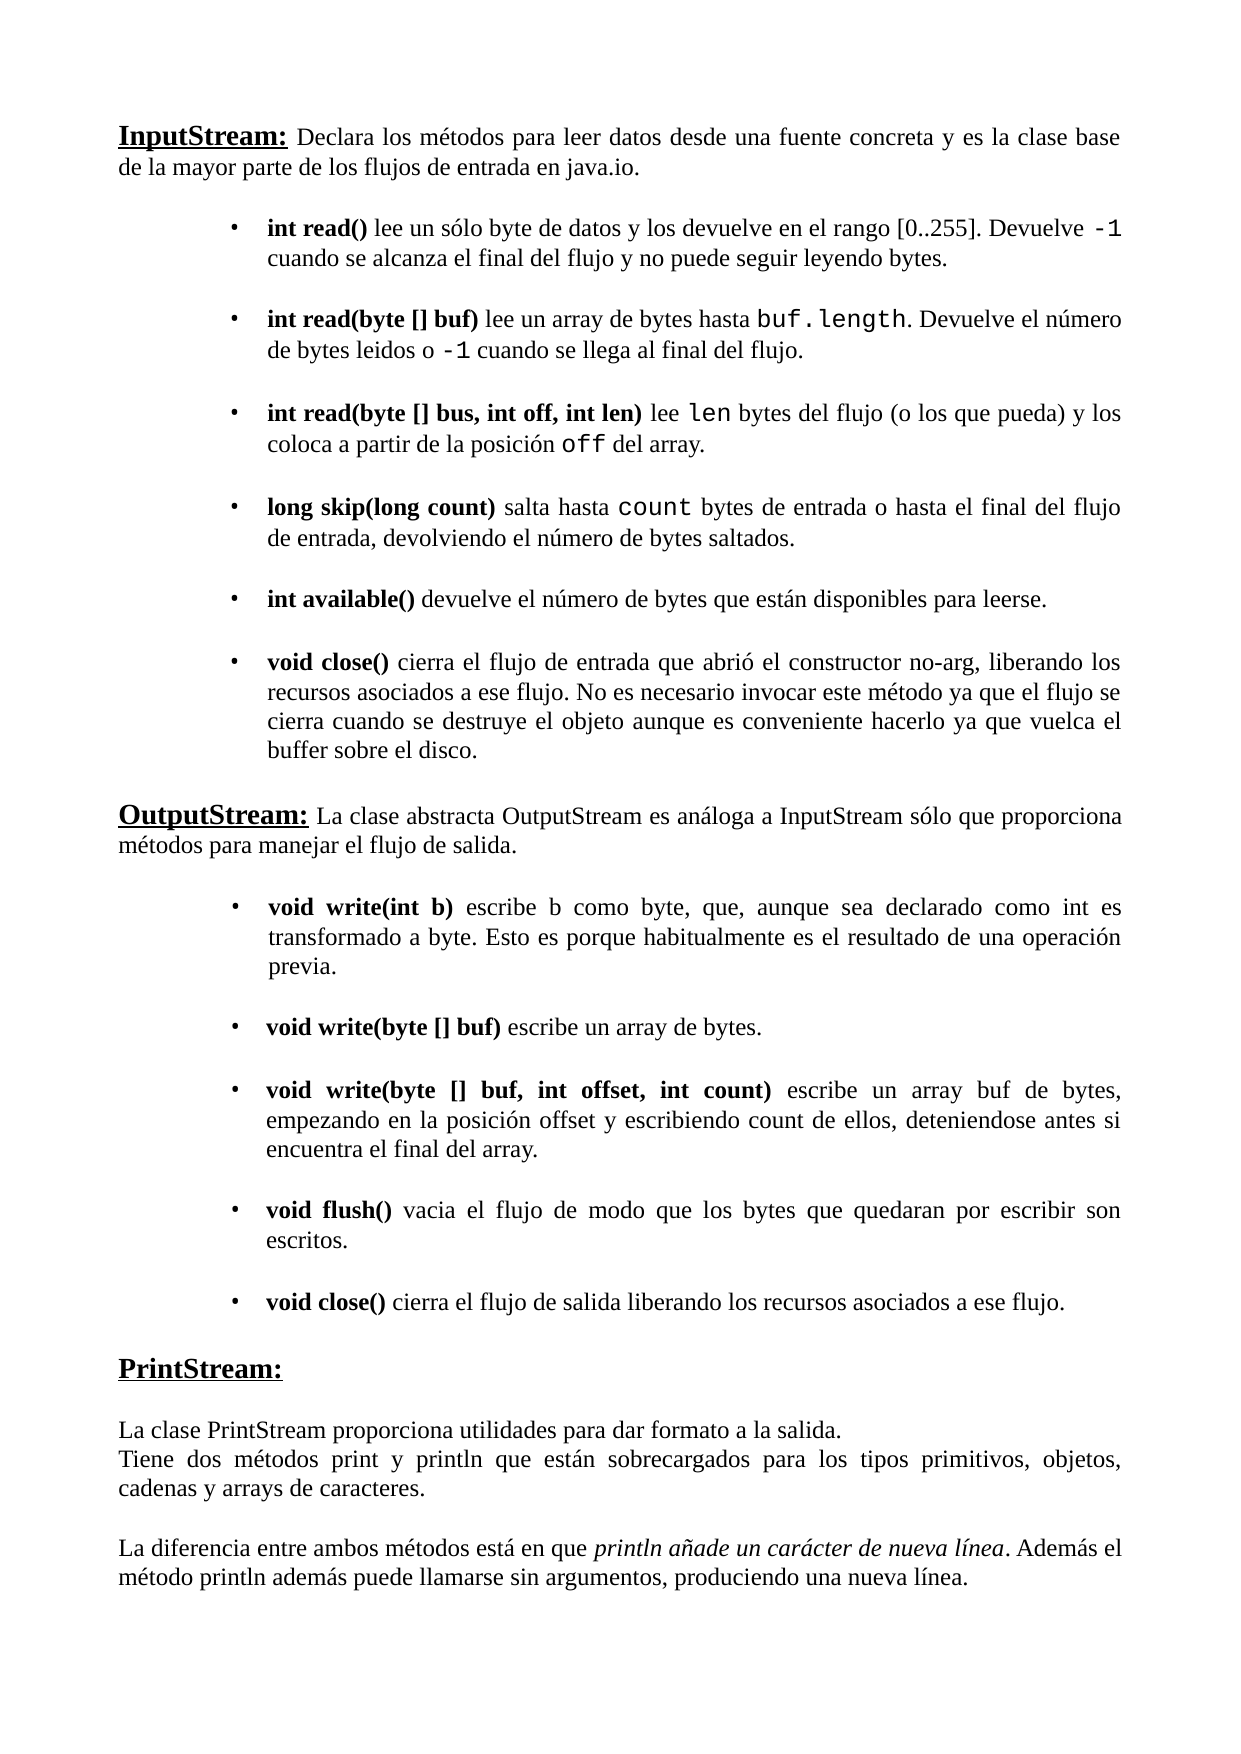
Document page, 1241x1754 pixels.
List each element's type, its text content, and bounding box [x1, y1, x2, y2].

text PrintStream: [118, 1351, 1122, 1384]
list void write(byte [] buf, int offset, int count) escribe un array buf de bytes, empezando en la posición offset y escribiendo count de ellos, deteniendose antes si encuentra el final del array. [230, 1071, 1122, 1163]
text Tiene dos métodos print y println que están sobrecargados para los tipos primitivos, objetos, cadenas y arrays de caracteres. [118, 1444, 1122, 1502]
list int read() lee un sólo byte de datos y los devuelve en el rango [0..255]. Devuelve -1 cuando se alcanza el final del flujo y no puede seguir leyendo bytes. [229, 209, 1122, 272]
list long skip(long count) salta hasta count bytes de entrada o hasta el final del flujo de entrada, devolviendo el número de bytes saltados. [229, 489, 1122, 552]
list void write(byte [] buf) escribe un array de bytes. [230, 1008, 1122, 1042]
text OutputStream: La clase abstracta OutputStream es análoga a InputStream sólo que proporciona métodos para manejar el flujo de salida. [118, 797, 1122, 859]
text La diferencia entre ambos métodos está en que println añade un carácter de nueva línea. Además el método println además puede llamarse sin argumentos, produciendo una nueva línea. [118, 1533, 1122, 1590]
list int read(byte [] buf) lee un array de bytes hasta buf.length. Devuelve el número de bytes leidos o -1 cuando se llega al final del flujo. [229, 301, 1122, 366]
list void write(int b) escribe b como byte, que, aunque sea declarado como int es transformado a byte. Esto es porque habitualmente es el resultado de una operación previa. [231, 888, 1122, 980]
list void flush() vacia el flujo de modo que los bytes que quedaran por escribir son escritos. [230, 1192, 1122, 1254]
text La clase PrintStream proporciona utilidades para dar formato a la salida. [118, 1415, 1122, 1444]
list int available() devuelve el número de bytes que están disponibles para leerse. [229, 580, 1122, 614]
list void close() cierra el flujo de entrada que abrió el constructor no-arg, liberando los recursos asociados a ese flujo. No es necesario invocar este método ya que el flujo se cierra cuando se destruye el objeto aunque es conveniente hacerlo ya que vuelca el buffer sobre el disco. [229, 643, 1122, 763]
list int read(byte [] bus, int off, int len) lee len bytes del flujo (o los que pueda) y los coloca a partir de la posición off del array. [229, 395, 1122, 460]
list void close() cierra el flujo de salida liberando los recursos asociados a ese flujo. [230, 1283, 1122, 1317]
text InputStream: Declara los métodos para leer datos desde una fuente concreta y es la clase base de la mayor parte de los flujos de entrada en java.io. [118, 118, 1122, 180]
